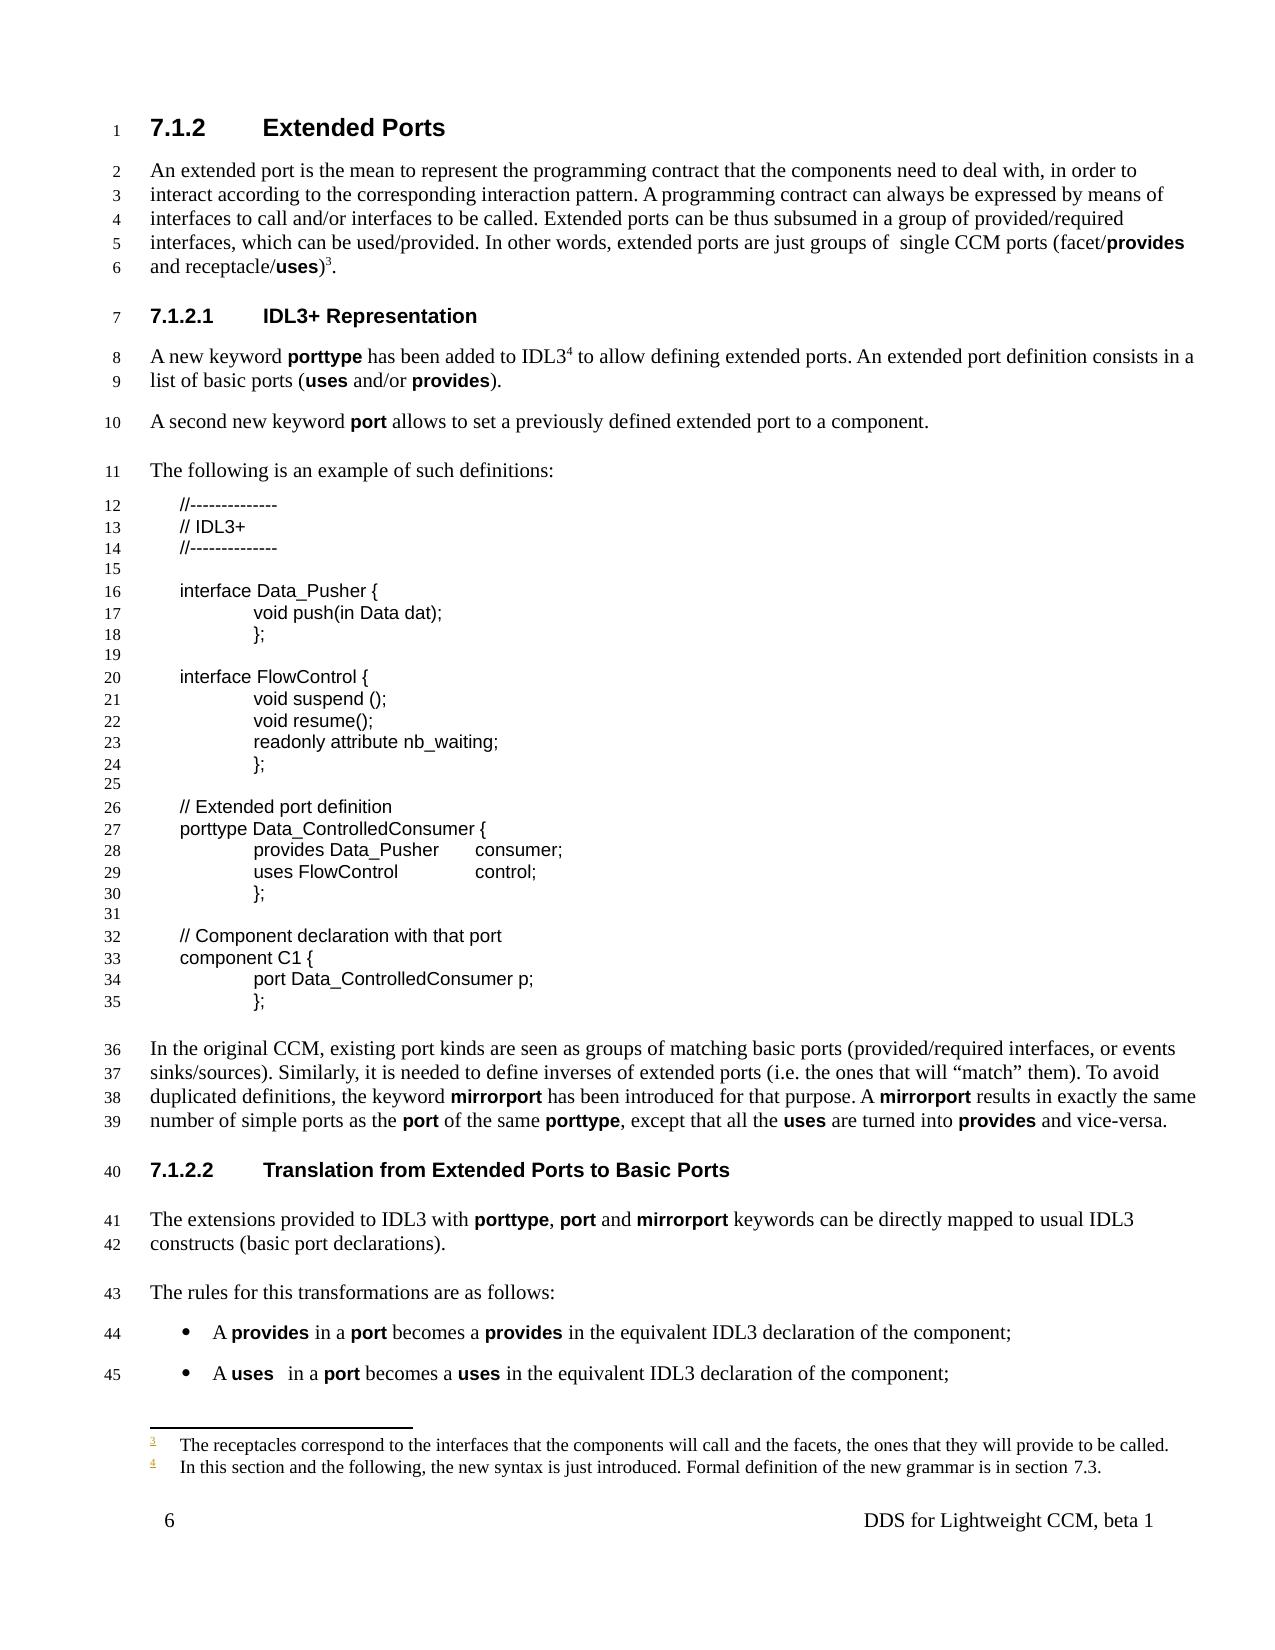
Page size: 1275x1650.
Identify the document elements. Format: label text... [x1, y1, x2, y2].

text // Component declaration with that port [179, 925, 1200, 947]
text The rules for this transformations are as follows: [150, 1279, 1200, 1304]
text }; [179, 882, 1200, 903]
text provides Data_Pusher consumer; [179, 839, 1200, 860]
text In this section and the following, the new syntax is just introduced. Formal definition of the new grammar is in section 7.3. [150, 1456, 1200, 1477]
text //-------------- [179, 494, 1200, 515]
text component C1 { [179, 947, 1200, 968]
text The receptacles correspond to the interfaces that the components will call and the facets, the ones that they will provide to be called. [150, 1434, 1200, 1456]
list A provides in a port becomes a provides in the equivalent IDL3 declaration of the component; [182, 1320, 1200, 1344]
text A new keyword porttype has been added to IDL3 to allow defining extended ports. An extended port definition consists in a list of basic ports (uses and/or provides). [150, 344, 1200, 392]
text An extended port is the mean to represent the programming contract that the components need to deal with, in order to interact according to the corresponding interaction pattern. A programming contract can always be expressed by means of interfaces to call and/or interfaces to be called. Extended ports can be thus subsumed in a group of provided/required interfaces, which can be used/provided. In other words, extended ports are just groups of single CCM ports (facet/provides and receptacle/uses). [150, 158, 1200, 278]
text port Data_ControlledConsumer p; [179, 968, 1200, 990]
text }; [179, 753, 1200, 774]
text }; [179, 623, 1200, 645]
text The extensions provided to IDL3 with porttype, port and mirrorport keywords can be directly mapped to usual IDL3 constructs (basic port declarations). [150, 1207, 1200, 1255]
text interface FlowControl { [179, 666, 1200, 688]
text The following is an example of such definitions: [150, 458, 1200, 482]
subtitle IDL3+ Representation [150, 304, 1200, 328]
subtitle Extended Ports [150, 112, 1200, 141]
text A second new keyword port allows to set a previously defined extended port to a component. [150, 409, 1200, 433]
text porttype Data_ControlledConsumer { [179, 817, 1200, 839]
subtitle Translation from Extended Ports to Basic Ports [150, 1158, 1200, 1182]
text }; [179, 990, 1200, 1011]
list A uses in a port becomes a uses in the equivalent IDL3 declaration of the component; [182, 1361, 1200, 1385]
text // Extended port definition [179, 796, 1200, 817]
text void resume(); [179, 709, 1200, 731]
text //-------------- [179, 537, 1200, 558]
text void suspend (); [179, 688, 1200, 709]
text // IDL3+ [179, 515, 1200, 537]
text interface Data_Pusher { [179, 580, 1200, 602]
text uses FlowControl control; [179, 860, 1200, 882]
text readonly attribute nb_waiting; [179, 731, 1200, 753]
text In the original CCM, existing port kinds are seen as groups of matching basic ports (provided/required interfaces, or events sinks/sources). Similarly, it is needed to define inverses of extended ports (i.e. the ones that will “match” them). To avoid duplicated definitions, the keyword mirrorport has been introduced for that purpose. A mirrorport results in exactly the same number of simple ports as the port of the same porttype, except that all the uses are turned into provides and vice-versa. [150, 1036, 1200, 1132]
text void push(in Data dat); [179, 602, 1200, 623]
